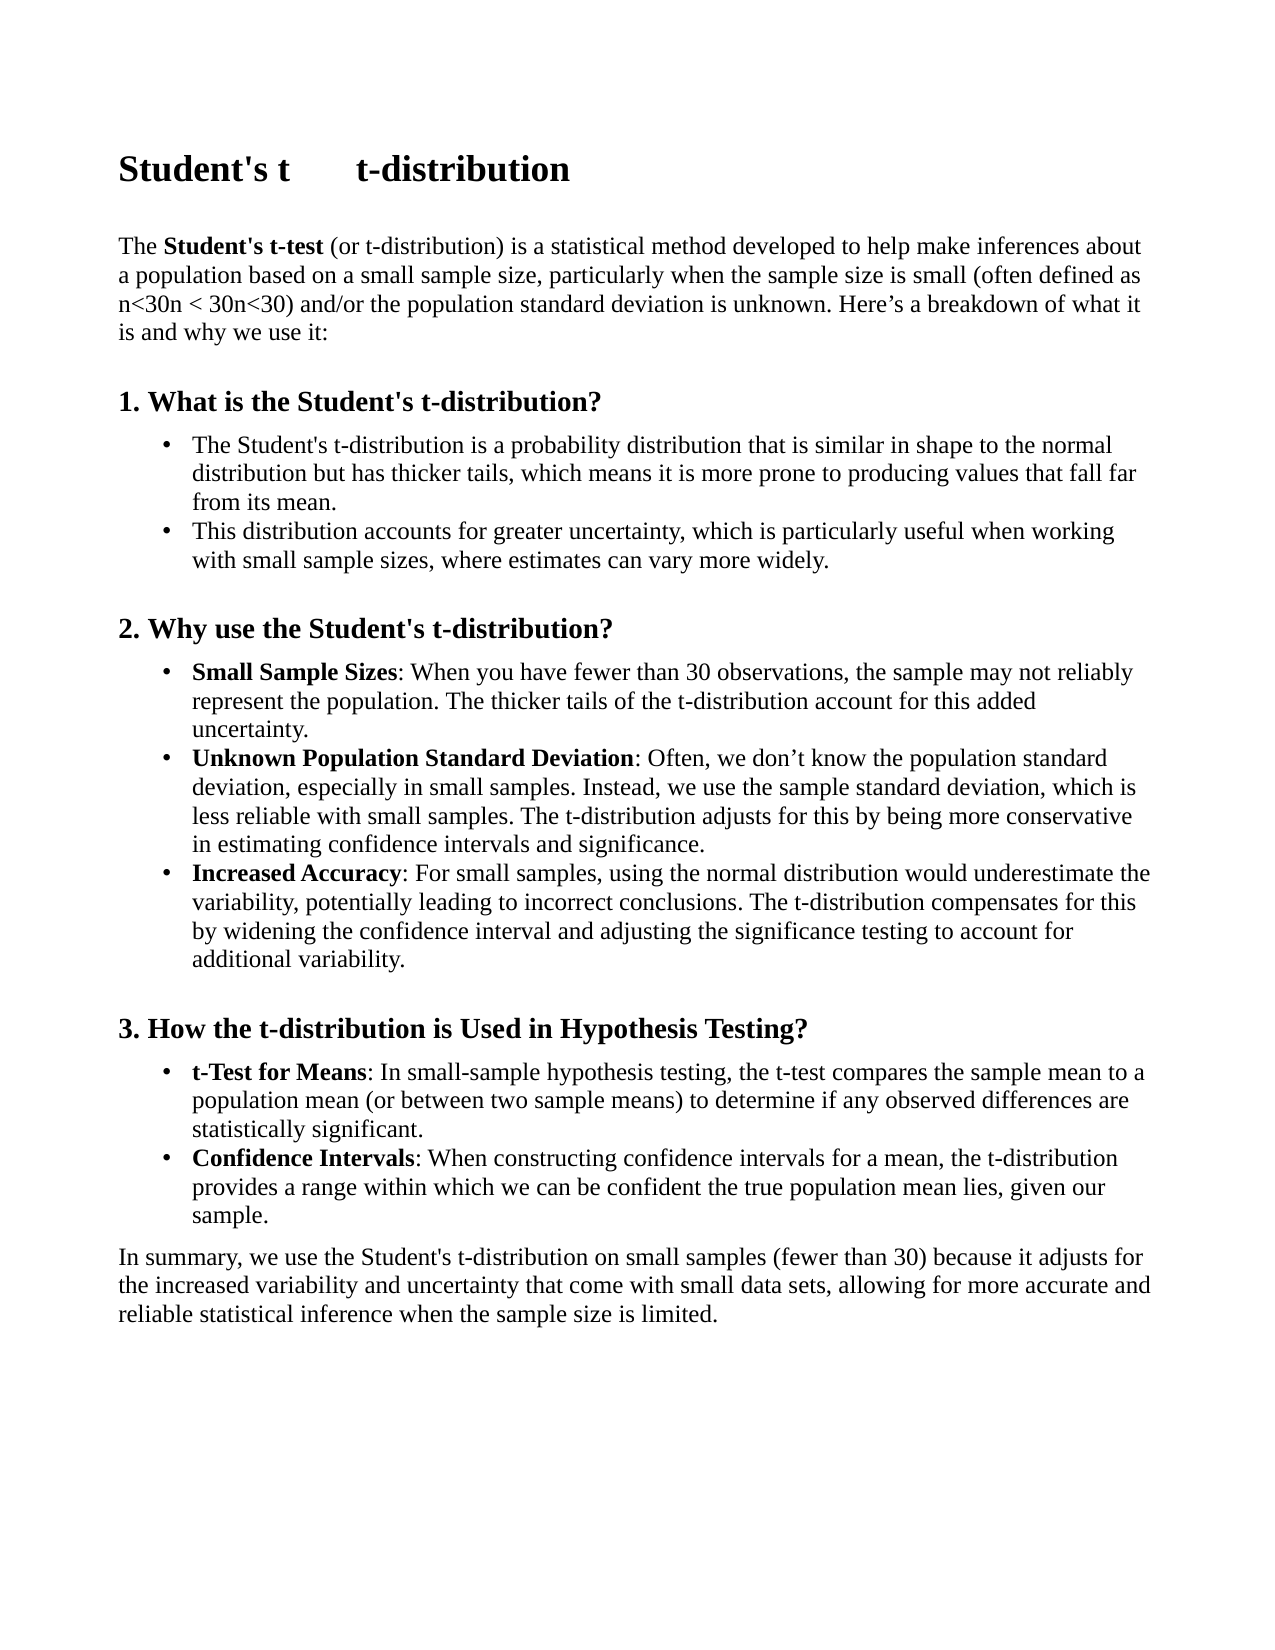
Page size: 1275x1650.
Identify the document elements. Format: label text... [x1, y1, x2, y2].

list This distribution accounts for greater uncertainty, which is particularly useful when working with small sample sizes, where estimates can vary more widely. [162, 516, 1157, 573]
text Student's t t-distribution [118, 147, 1157, 190]
list t-Test for Means: In small-sample hypothesis testing, the t-test compares the sample mean to a population mean (or between two sample means) to determine if any observed differences are statistically significant. [162, 1057, 1157, 1143]
list Confidence Intervals: When constructing confidence intervals for a mean, the t-distribution provides a range within which we can be confident the true population mean lies, given our sample. [162, 1143, 1157, 1229]
subtitle 1. What is the Student's t-distribution? [118, 384, 1157, 417]
list Small Sample Sizes: When you have fewer than 30 observations, the sample may not reliably represent the population. The thicker tails of the t-distribution account for this added uncertainty. [162, 657, 1157, 743]
subtitle 2. Why use the Student's t-distribution? [118, 611, 1157, 644]
list Increased Accuracy: For small samples, using the normal distribution would underestimate the variability, potentially leading to incorrect conclusions. The t-distribution compensates for this by widening the confidence interval and adjusting the significance testing to account for additional variability. [162, 858, 1157, 973]
text In summary, we use the Student's t-distribution on small samples (fewer than 30) because it adjusts for the increased variability and uncertainty that come with small data sets, allowing for more accurate and reliable statistical inference when the sample size is limited. [118, 1242, 1157, 1328]
list Unknown Population Standard Deviation: Often, we don’t know the population standard deviation, especially in small samples. Instead, we use the sample standard deviation, which is less reliable with small samples. The t-distribution adjusts for this by being more conservative in estimating confidence intervals and significance. [162, 743, 1157, 858]
subtitle 3. How the t-distribution is Used in Hypothesis Testing? [118, 1011, 1157, 1044]
text The Student's t-test (or t-distribution) is a statistical method developed to help make inferences about a population based on a small sample size, particularly when the sample size is small (often defined as n<30n < 30n<30) and/or the population standard deviation is unknown. Here’s a breakdown of what it is and why we use it: [118, 231, 1157, 346]
list The Student's t-distribution is a probability distribution that is similar in shape to the normal distribution but has thicker tails, which means it is more prone to producing values that fall far from its mean. [162, 430, 1157, 516]
